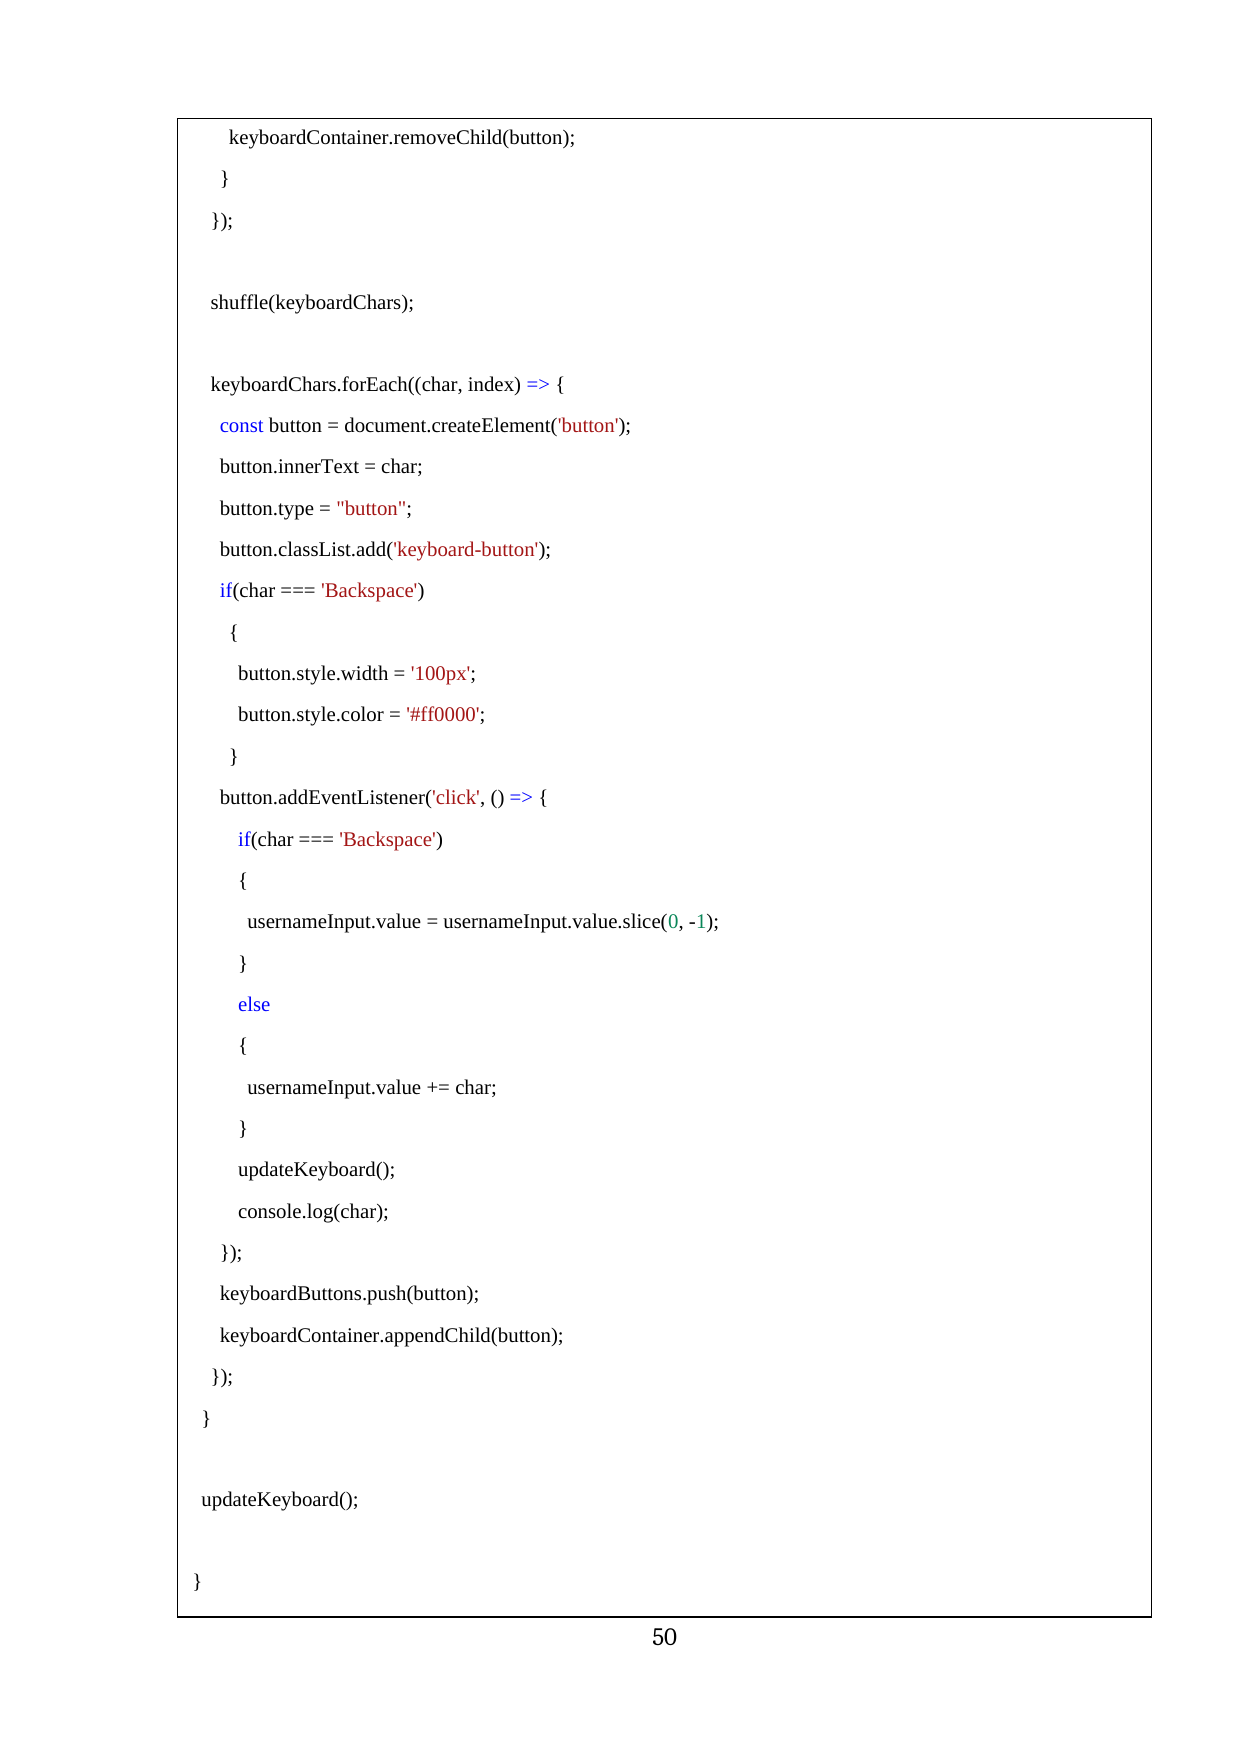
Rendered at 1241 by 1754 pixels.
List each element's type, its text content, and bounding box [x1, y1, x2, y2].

table_header keyboardContainer.removeChild(button); } }); shuffle(keyboardChars); keyboardChars.forEach((char, index) => { const button = document.createElement('button'); button.innerText = char; button.type = "button"; button.classList.add('keyboard-button'); if(char === 'Backspace') { button.style.width = '100px'; button.style.color = '#ff0000'; } button.addEventListener('click', () => { if(char === 'Backspace') { usernameInput.value = usernameInput.value.slice(0, -1); } else { usernameInput.value += char; } updateKeyboard(); console.log(char); }); keyboardButtons.push(button); keyboardContainer.appendChild(button); }); } updateKeyboard(); } [178, 119, 1151, 1616]
